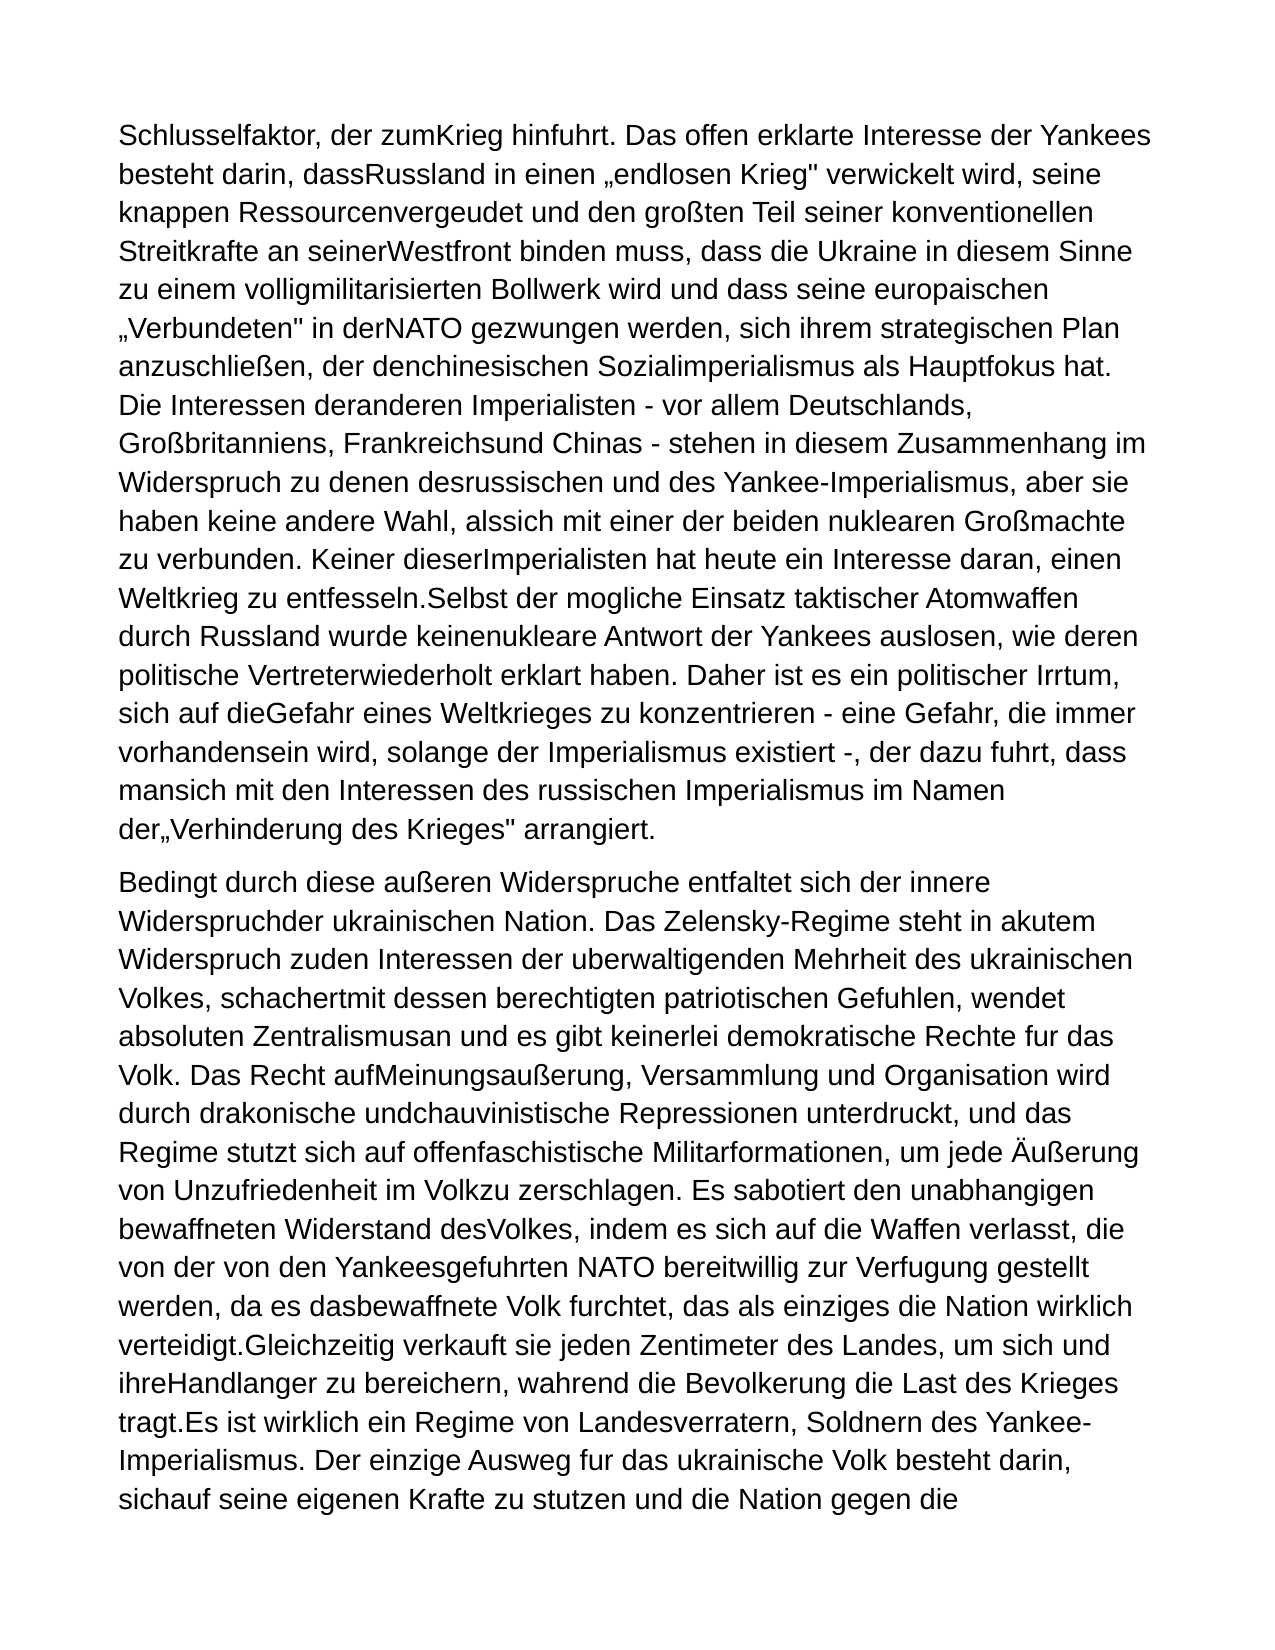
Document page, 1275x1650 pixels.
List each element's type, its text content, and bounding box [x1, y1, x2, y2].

text Schlusselfaktor, der zumKrieg hinfuhrt. Das offen erklarte Interesse der Yankees besteht darin, dassRussland in einen „endlosen Krieg" verwickelt wird, seine knappen Ressourcenvergeudet und den großten Teil seiner konventionellen Streitkrafte an seinerWestfront binden muss, dass die Ukraine in diesem Sinne zu einem volligmilitarisierten Bollwerk wird und dass seine europaischen „Verbundeten" in derNATO gezwungen werden, sich ihrem strategischen Plan anzuschließen, der denchinesischen Sozialimperialismus als Hauptfokus hat. Die Interessen deranderen Imperialisten - vor allem Deutschlands, Großbritanniens, Frankreichsund Chinas - stehen in diesem Zusammenhang im Widerspruch zu denen desrussischen und des Yankee-Imperialismus, aber sie haben keine andere Wahl, alssich mit einer der beiden nuklearen Großmachte zu verbunden. Keiner dieserImperialisten hat heute ein Interesse daran, einen Weltkrieg zu entfesseln.Selbst der mogliche Einsatz taktischer Atomwaffen durch Russland wurde keinenukleare Antwort der Yankees auslosen, wie deren politische Vertreterwiederholt erklart haben. Daher ist es ein politischer Irrtum, sich auf dieGefahr eines Weltkrieges zu konzentrieren - eine Gefahr, die immer vorhandensein wird, solange der Imperialismus existiert -, der dazu fuhrt, dass mansich mit den Interessen des russischen Imperialismus im Namen der„Verhinderung des Krieges" arrangiert. [118, 118, 1157, 845]
text Bedingt durch diese außeren Widerspruche entfaltet sich der innere Widerspruchder ukrainischen Nation. Das Zelensky-Regime steht in akutem Widerspruch zuden Interessen der uberwaltigenden Mehrheit des ukrainischen Volkes, schachertmit dessen berechtigten patriotischen Gefuhlen, wendet absoluten Zentralismusan und es gibt keinerlei demokratische Rechte fur das Volk. Das Recht aufMeinungsaußerung, Versammlung und Organisation wird durch drakonische undchauvinistische Repressionen unterdruckt, und das Regime stutzt sich auf offenfaschistische Militarformationen, um jede Äußerung von Unzufriedenheit im Volkzu zerschlagen. Es sabotiert den unabhangigen bewaffneten Widerstand desVolkes, indem es sich auf die Waffen verlasst, die von der von den Yankeesgefuhrten NATO bereitwillig zur Verfugung gestellt werden, da es dasbewaffnete Volk furchtet, das als einziges die Nation wirklich verteidigt.Gleichzeitig verkauft sie jeden Zentimeter des Landes, um sich und ihreHandlanger zu bereichern, wahrend die Bevolkerung die Last des Krieges tragt.Es ist wirklich ein Regime von Landesverratern, Soldnern des Yankee-Imperialismus. Der einzige Ausweg fur das ukrainische Volk besteht darin, sichauf seine eigenen Krafte zu stutzen und die Nation gegen die [118, 865, 1157, 1515]
